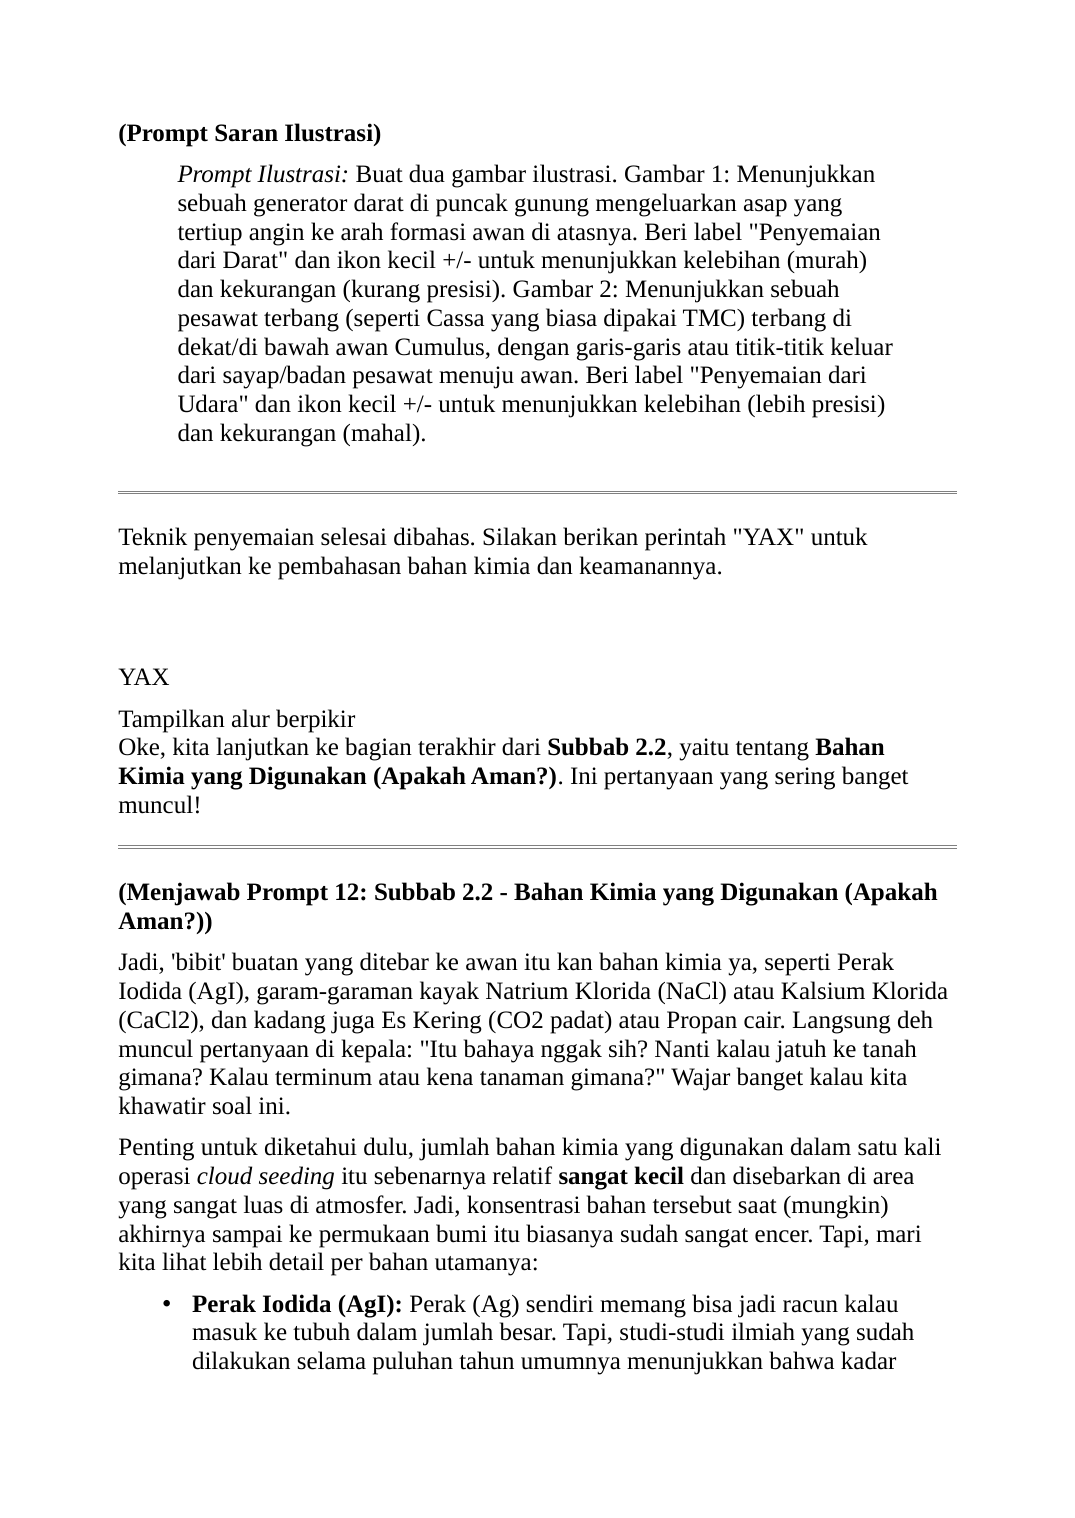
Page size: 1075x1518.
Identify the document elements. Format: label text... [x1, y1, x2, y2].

text Jadi, 'bibit' buatan yang ditebar ke awan itu kan bahan kimia ya, seperti Perak Iodida (AgI), garam-garaman kayak Natrium Klorida (NaCl) atau Kalsium Klorida (CaCl2), dan kadang juga Es Kering (CO2 padat) atau Propan cair. Langsung deh muncul pertanyaan di kepala: "Itu bahaya nggak sih? Nanti kalau jatuh ke tanah gimana? Kalau terminum atau kena tanaman gimana?" Wajar banget kalau kita khawatir soal ini. [118, 947, 957, 1120]
text YAX [118, 662, 957, 691]
text (Prompt Saran Ilustrasi) [118, 118, 957, 147]
text Teknik penyemaian selesai dibahas. Silakan berikan perintah "YAX" untuk melanjutkan ke pembahasan bahan kimia dan keamanannya. [118, 522, 957, 580]
list Perak Iodida (AgI): Perak (Ag) sendiri memang bisa jadi racun kalau masuk ke tubuh dalam jumlah besar. Tapi, studi-studi ilmiah yang sudah dilakukan selama puluhan tahun umumnya menunjukkan bahwa kadar [162, 1289, 957, 1375]
text Oke, kita lanjutkan ke bagian terakhir dari Subbab 2.2, yaitu tentang Bahan Kimia yang Digunakan (Apakah Aman?). Ini pertanyaan yang sering banget muncul! [118, 732, 957, 819]
text Prompt Ilustrasi: Buat dua gambar ilustrasi. Gambar 1: Menunjukkan sebuah generator darat di puncak gunung mengeluarkan asap yang tertiup angin ke arah formasi awan di atasnya. Beri label "Penyemaian dari Darat" dan ikon kecil +/- untuk menunjukkan kelebihan (murah) dan kekurangan (kurang presisi). Gambar 2: Menunjukkan sebuah pesawat terbang (seperti Cassa yang biasa dipakai TMC) terbang di dekat/di bawah awan Cumulus, dengan garis-garis atau titik-titik keluar dari sayap/badan pesawat menuju awan. Beri label "Penyemaian dari Udara" dan ikon kecil +/- untuk menunjukkan kelebihan (lebih presisi) dan kekurangan (mahal). [177, 159, 898, 447]
text Penting untuk diketahui dulu, jumlah bahan kimia yang digunakan dalam satu kali operasi cloud seeding itu sebenarnya relatif sangat kecil dan disebarkan di area yang sangat luas di atmosfer. Jadi, konsentrasi bahan tersebut saat (mungkin) akhirnya sampai ke permukaan bumi itu biasanya sudah sangat encer. Tapi, mari kita lihat lebih detail per bahan utamanya: [118, 1132, 957, 1276]
text Tampilkan alur berpikir [118, 704, 957, 732]
text (Menjawab Prompt 12: Subbab 2.2 - Bahan Kimia yang Digunakan (Apakah Aman?)) [118, 877, 957, 935]
